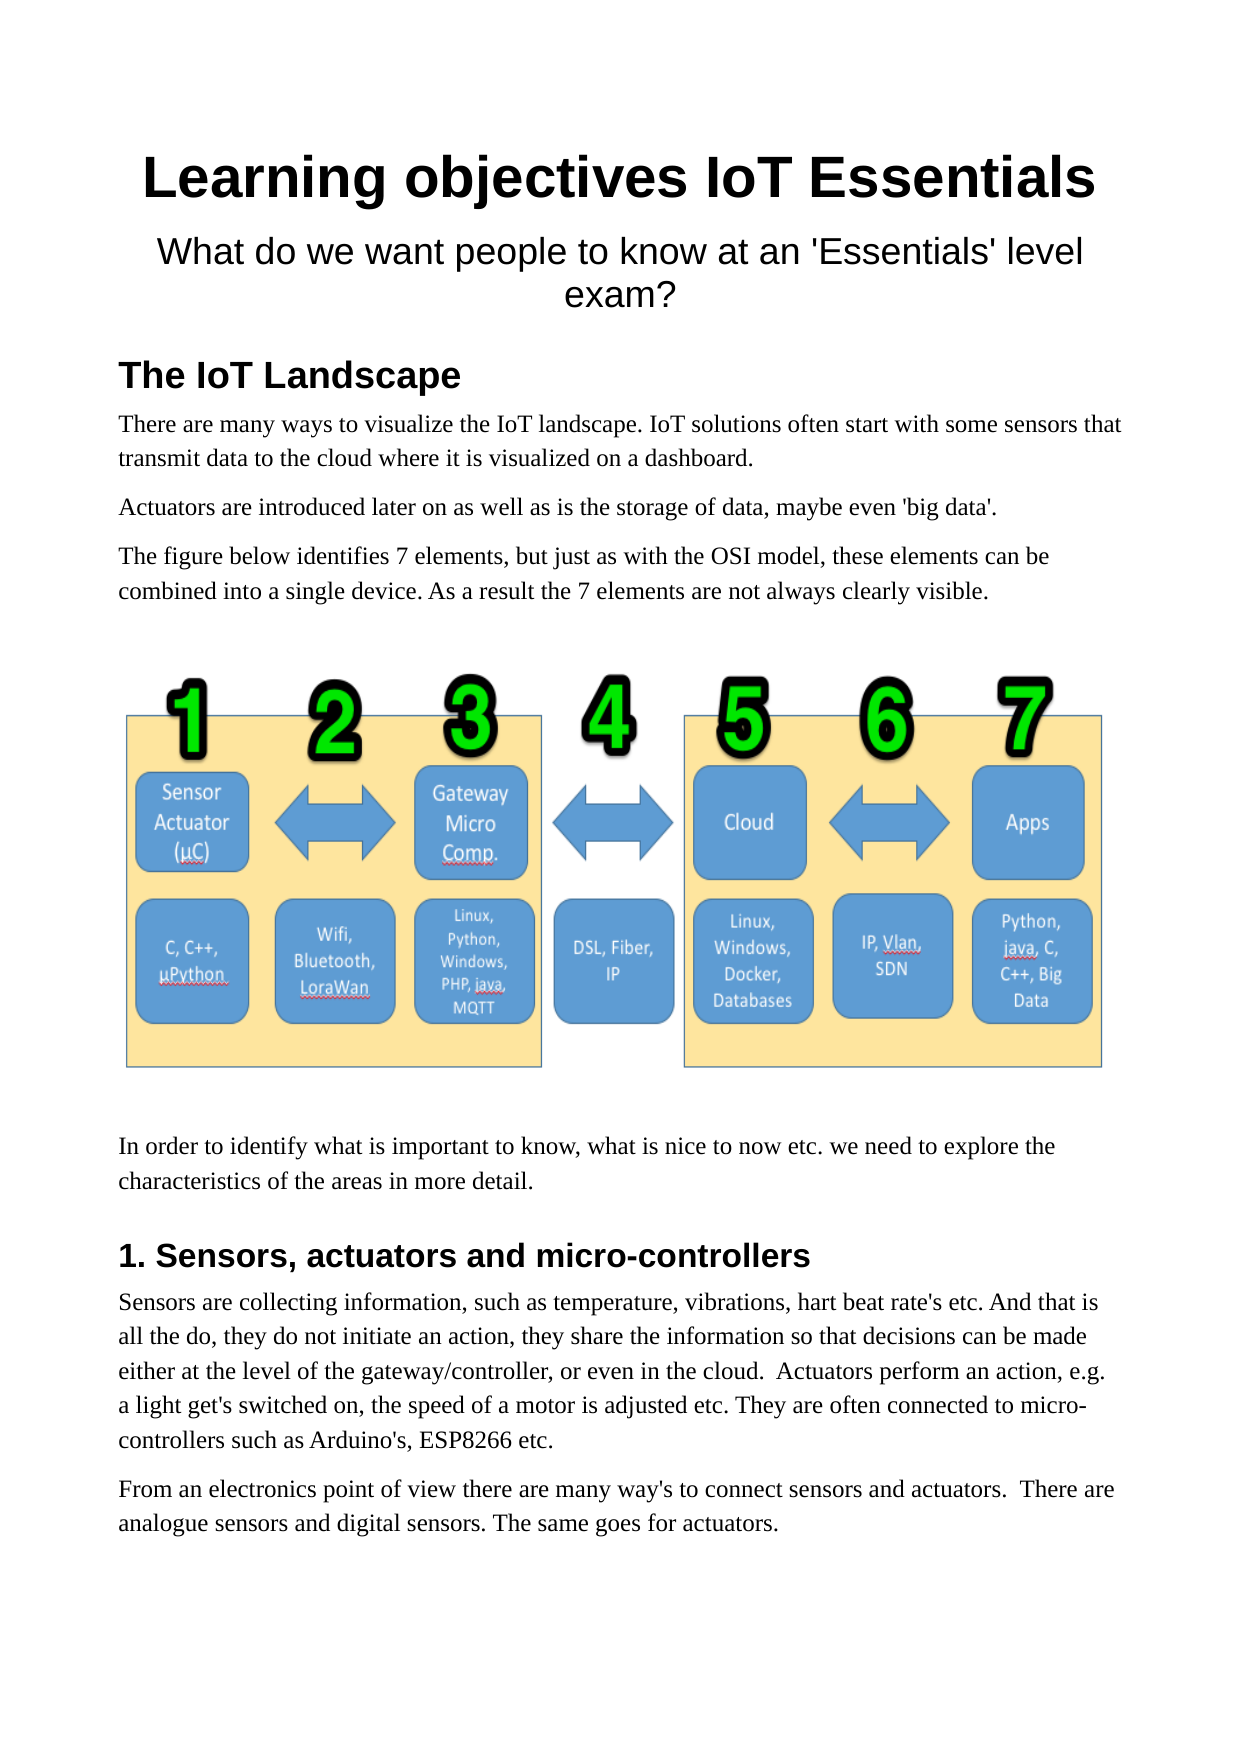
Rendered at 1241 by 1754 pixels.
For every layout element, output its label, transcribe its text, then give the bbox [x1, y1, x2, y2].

subtitle The IoT Landscape [118, 353, 1122, 396]
subtitle 1. Sensors, actuators and micro-controllers [118, 1236, 1122, 1274]
text In order to identify what is important to know, what is nice to now etc. we need to explore the characteristics of the areas in more detail. [118, 1131, 1122, 1195]
text There are many ways to visualize the IoT landscape. IoT solutions often start with some sensors that transmit data to the cloud where it is visualized on a dashboard. [118, 409, 1122, 472]
subtitle What do we want people to know at an 'Essentials' level exam? [118, 229, 1122, 315]
text Sensors are collecting information, such as temperature, vibrations, hart beat rate's etc. And that is all the do, they do not initiate an action, they share the information so that decisions can be made either at the level of the gateway/controller, or even in the cloud. Actuators perform an action, e.g. a light get's switched on, the speed of a motor is adjusted etc. They are often connected to micro-controllers such as Arduino's, ESP8266 etc. [118, 1287, 1122, 1454]
picture [118, 624, 1108, 1077]
text From an electronics point of view there are many way's to connect sensors and actuators. There are analogue sensors and digital sensors. The same goes for actuators. [118, 1474, 1122, 1537]
text Actuators are introduced later on as well as is the storage of data, maybe even 'big data'. [118, 492, 1122, 521]
title Learning objectives IoT Essentials [118, 143, 1122, 210]
text The figure below identifies 7 elements, but just as with the OSI model, these elements can be combined into a single device. As a result the 7 elements are not always clearly visible. [118, 541, 1122, 605]
